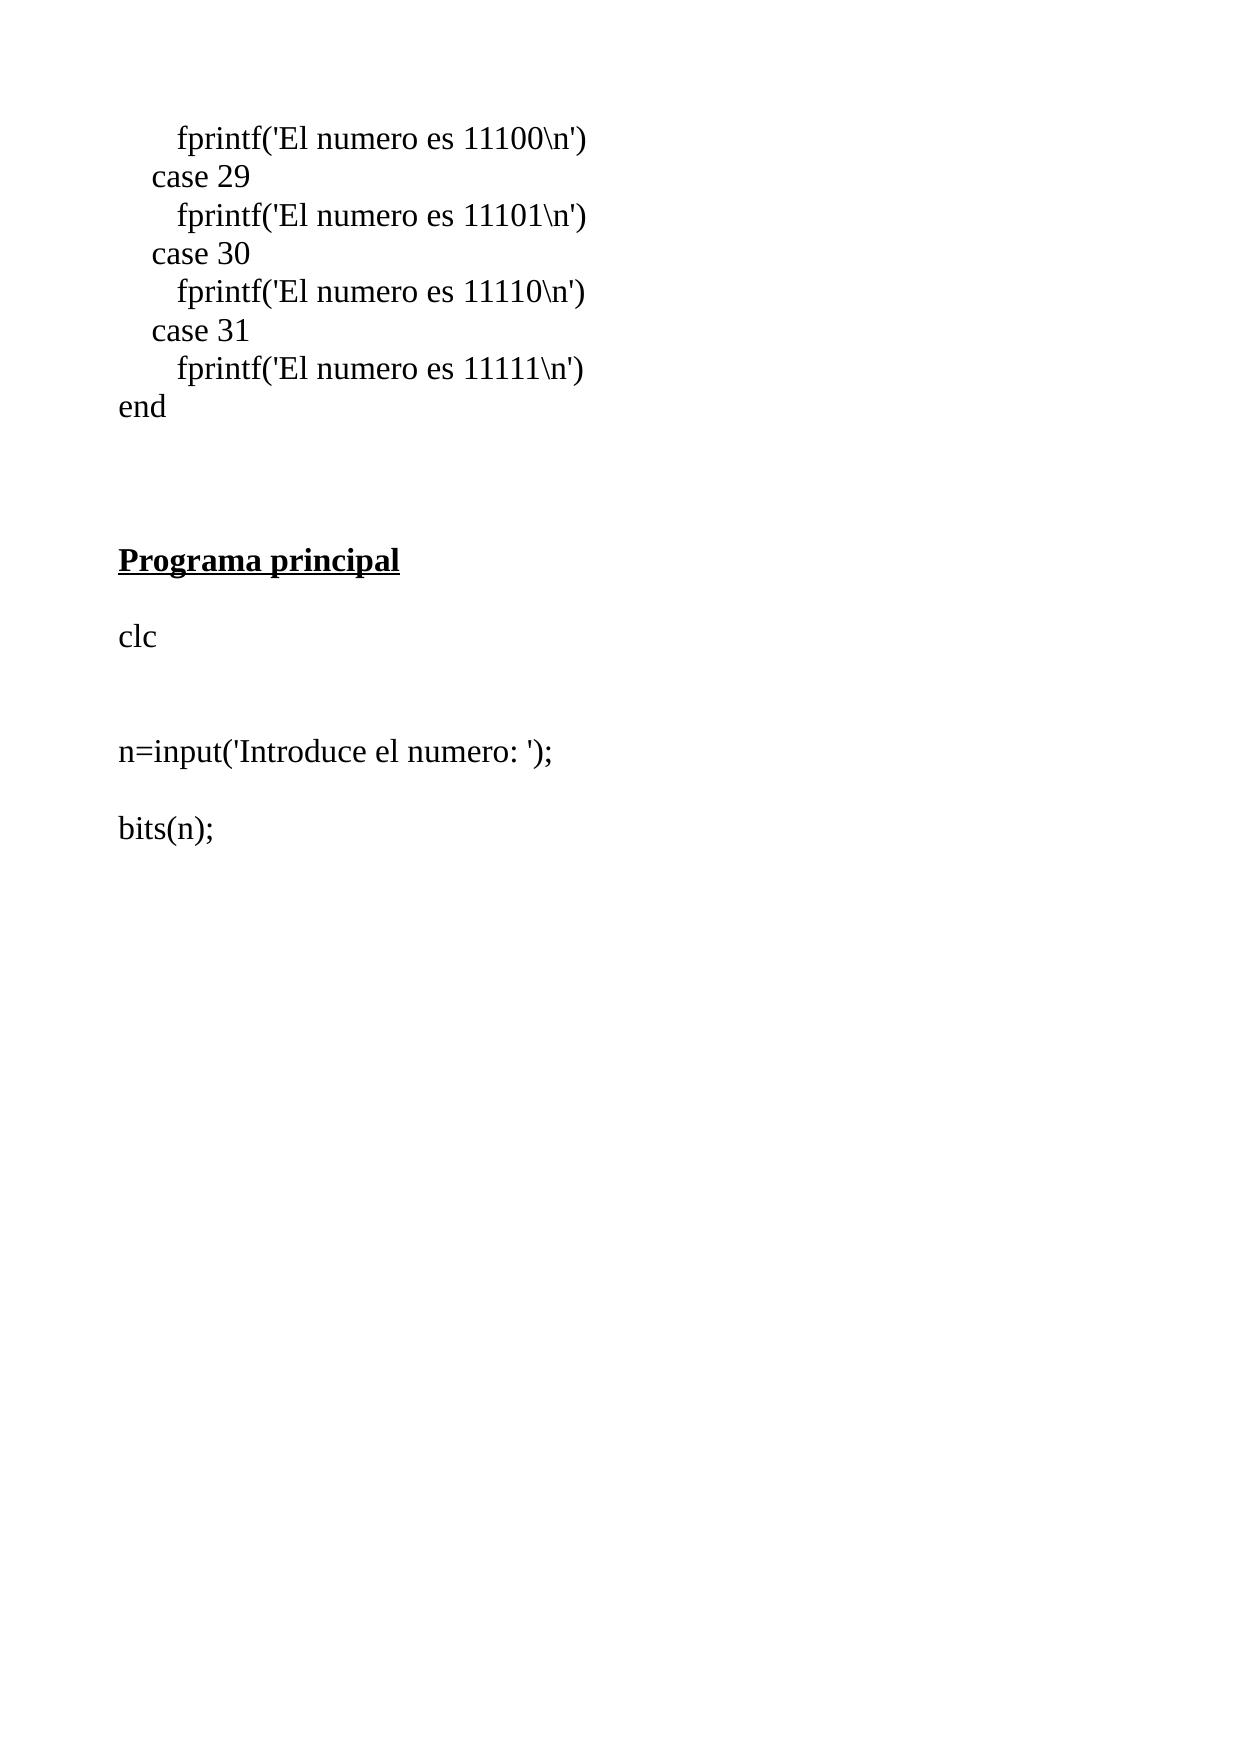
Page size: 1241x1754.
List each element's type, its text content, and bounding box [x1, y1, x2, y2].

text fprintf('El numero es 11100\n') [118, 118, 1122, 156]
text fprintf('El numero es 11111\n') [118, 348, 1122, 386]
text case 29 [118, 156, 1122, 195]
text Programa principal [118, 540, 1122, 578]
text bits(n); [118, 808, 1122, 846]
text end [118, 386, 1122, 425]
text fprintf('El numero es 11101\n') [118, 195, 1122, 233]
text clc [118, 616, 1122, 655]
text fprintf('El numero es 11110\n') [118, 271, 1122, 310]
text case 30 [118, 233, 1122, 271]
text case 31 [118, 310, 1122, 348]
text n=input('Introduce el numero: '); [118, 731, 1122, 770]
